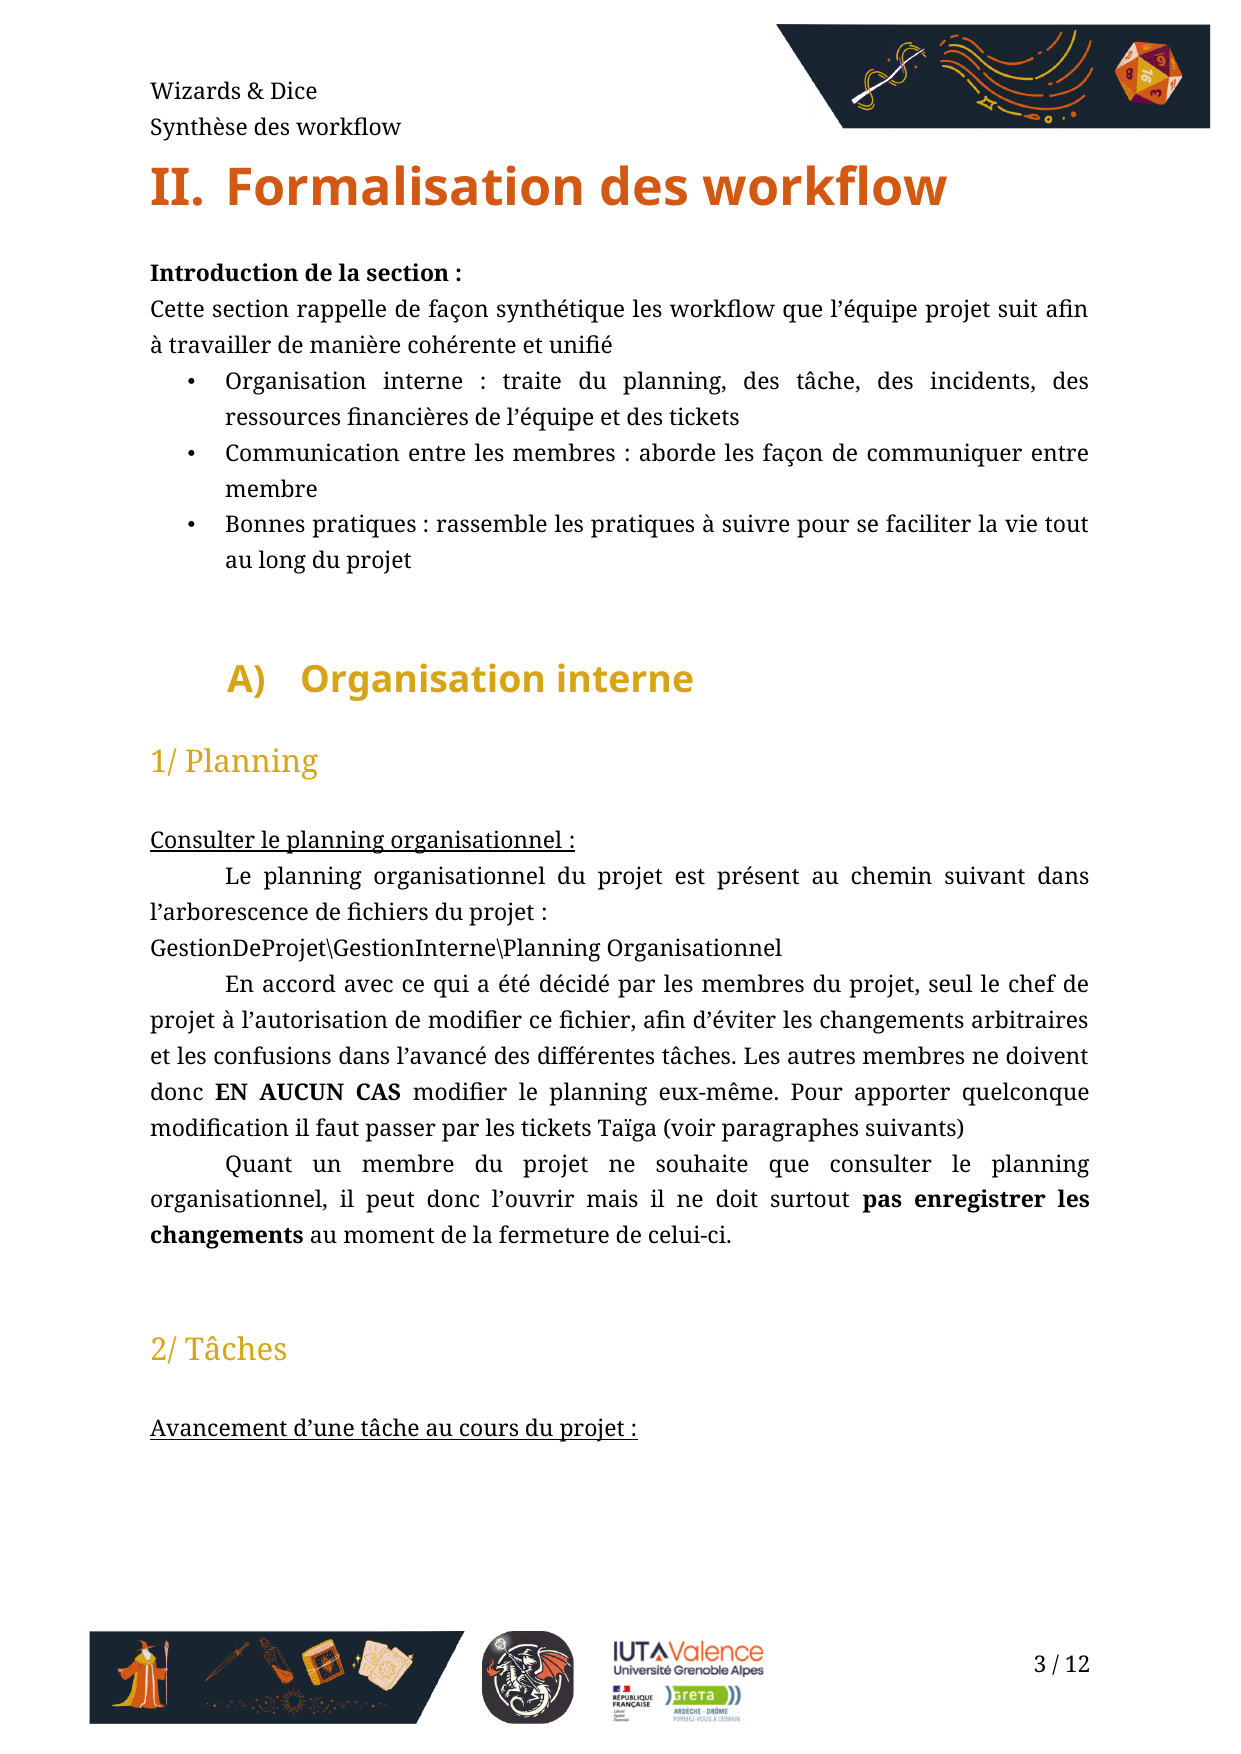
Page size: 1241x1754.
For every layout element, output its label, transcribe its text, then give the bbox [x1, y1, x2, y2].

list Organisation interne : traite du planning, des tâche, des incidents, des ressources financières de l’équipe et des tickets [187, 365, 1090, 432]
list Bonnes pratiques : rassemble les pratiques à suivre pour se faciliter la vie tout au long du projet [187, 508, 1090, 576]
subtitle Tâches [150, 1327, 1090, 1370]
text Consulter le planning organisationnel : [150, 824, 1090, 855]
subtitle Planning [150, 739, 1090, 782]
subtitle Formalisation des workflow [150, 150, 1090, 221]
text Introduction de la section : [150, 257, 1090, 288]
subtitle Organisation interne [227, 652, 1090, 703]
text Cette section rappelle de façon synthétique les workflow que l’équipe projet suit afin à travailler de manière cohérente et unifié [150, 293, 1090, 360]
list Communication entre les membres : aborde les façon de communiquer entre membre [187, 437, 1090, 504]
picture [81, 1620, 788, 1733]
text GestionDeProjet\GestionInterne\Planning Organisationnel [150, 932, 1090, 963]
picture [771, 21, 1218, 131]
text Quant un membre du projet ne souhaite que consulter le planning organisationnel, il peut donc l’ouvrir mais il ne doit surtout pas enregistrer les changements au moment de la fermeture de celui-ci. [150, 1147, 1090, 1251]
text Le planning organisationnel du projet est présent au chemin suivant dans l’arborescence de fichiers du projet : [150, 860, 1090, 927]
text Avancement d’une tâche au cours du projet : [150, 1412, 1090, 1443]
text En accord avec ce qui a été décidé par les membres du projet, seul le chef de projet à l’autorisation de modifier ce fichier, afin d’éviter les changements arbitraires et les confusions dans l’avancé des différentes tâches. Les autres membres ne doivent donc EN AUCUN CAS modifier le planning eux-même. Pour apporter quelconque modification il faut passer par les tickets Taïga (voir paragraphes suivants) [150, 968, 1090, 1143]
